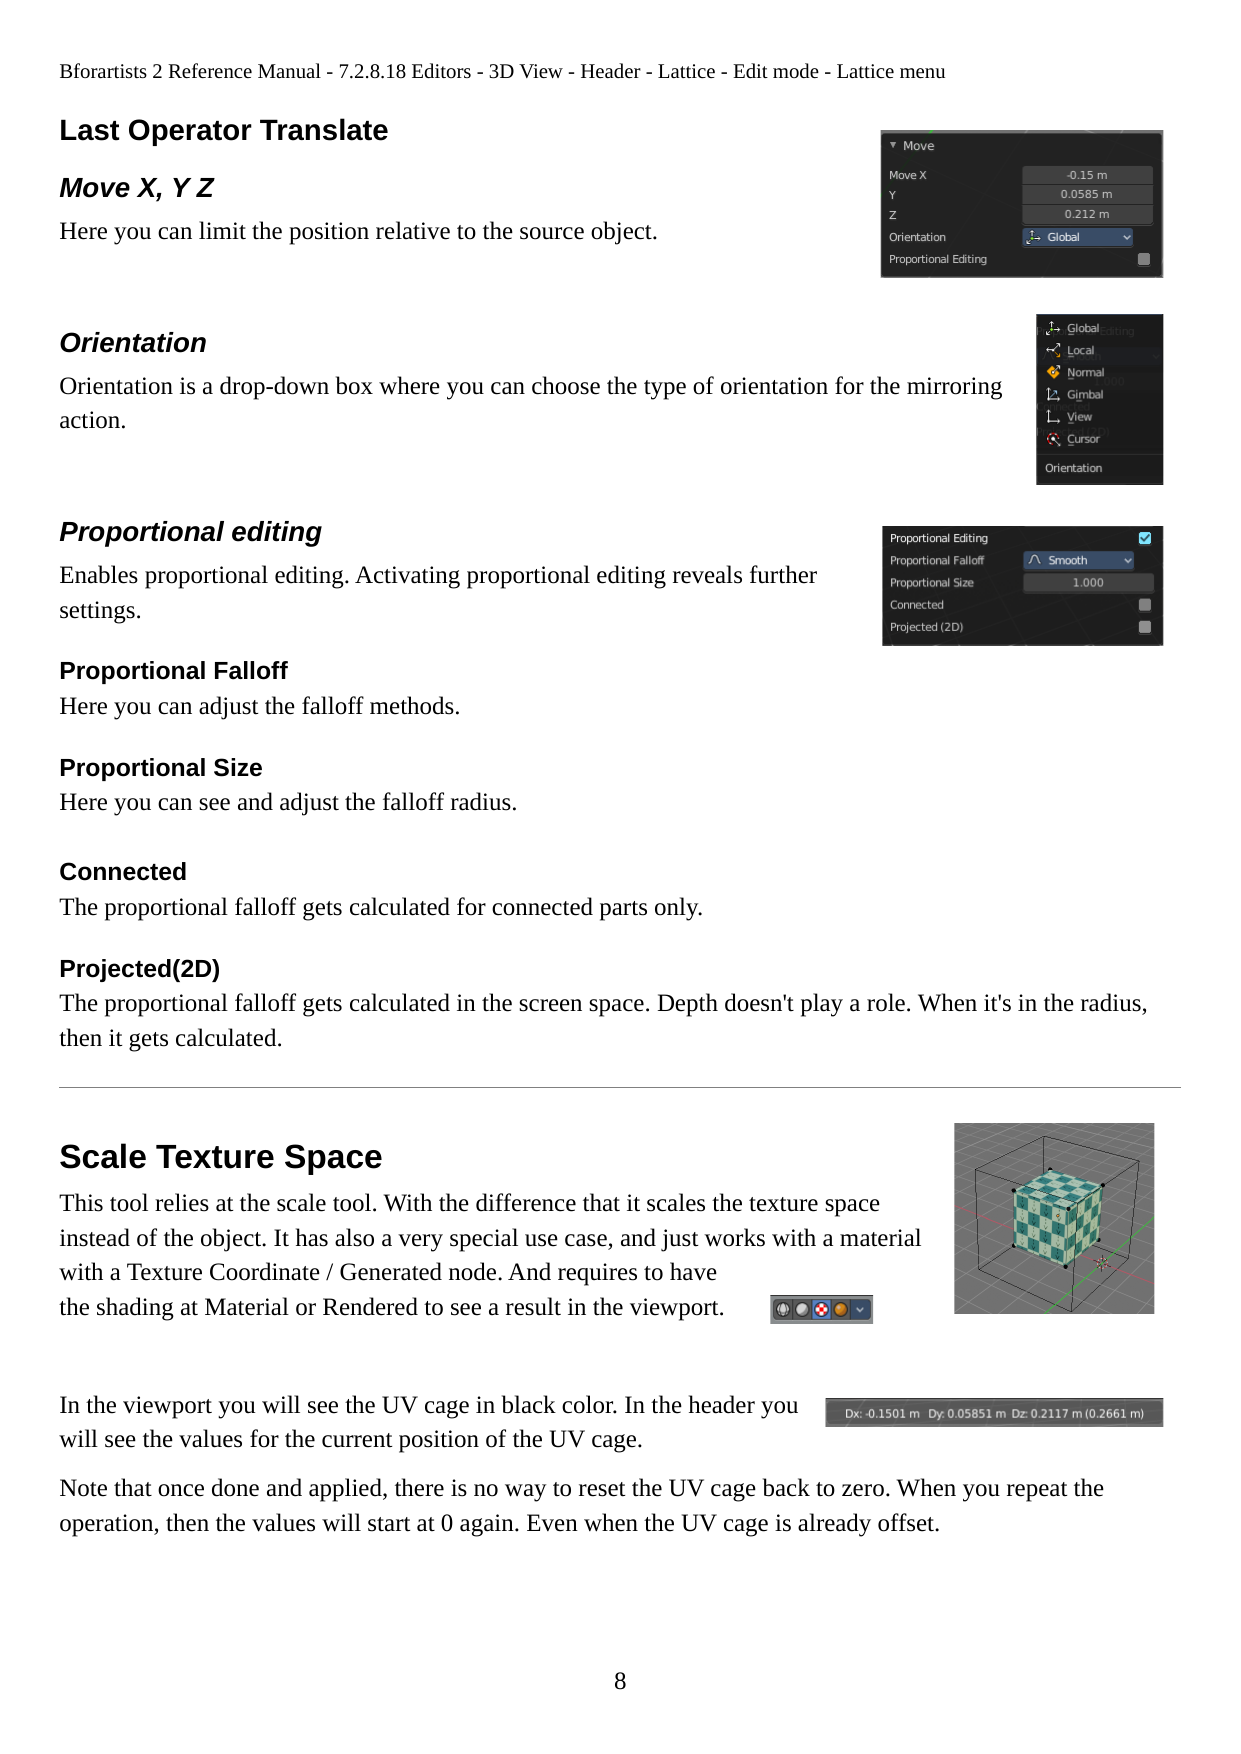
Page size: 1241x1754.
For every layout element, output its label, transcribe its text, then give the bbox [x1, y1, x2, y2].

picture [770, 1295, 874, 1324]
picture [825, 1398, 1164, 1427]
subtitle Connected [59, 857, 1181, 886]
text This tool relies at the scale tool. With the difference that it scales the texture space instead of the object. It has also a very special use case, and just works with a material with a Texture Coordinate / Generated node. And requires to have the shading at Material or Rendered to see a result in the viewport. [59, 1188, 1181, 1320]
text Here you can adjust the falloff methods. [59, 691, 1181, 720]
text Here you can limit the position relative to the source object. [59, 216, 880, 244]
text Orientation is a drop-down box where you can choose the type of orientation for the mirroring action. [59, 371, 1036, 434]
picture [880, 130, 1164, 278]
subtitle Proportional editing [59, 516, 1181, 548]
text The proportional falloff gets calculated for connected parts only. [59, 892, 1181, 921]
subtitle Move X, Y Z [59, 171, 880, 203]
text Here you can see and adjust the falloff radius. [59, 787, 1181, 816]
subtitle Proportional Size [59, 753, 1181, 781]
subtitle [1155, 1137, 1181, 1176]
picture [1036, 314, 1164, 485]
subtitle [1164, 171, 1181, 203]
picture [954, 1123, 1155, 1314]
subtitle Orientation [59, 326, 1036, 358]
subtitle Last Operator Translate [59, 113, 1181, 146]
subtitle [1164, 326, 1181, 358]
subtitle Proportional Falloff [59, 656, 1181, 685]
text The proportional falloff gets calculated in the screen space. Depth doesn't play a role. When it's in the radius, then it gets calculated. [59, 988, 1181, 1052]
text In the viewport you will see the UV cage in black color. In the header you will see the values for the current position of the UV cage. [59, 1390, 1181, 1453]
text Enables proportional editing. Activating proportional editing reveals further settings. [59, 560, 882, 623]
subtitle Projected(2D) [59, 954, 1181, 982]
subtitle Scale Texture Space [59, 1137, 954, 1176]
text Note that once done and applied, there is no way to reset the UV cage back to zero. When you repeat the operation, then the values will start at 0 again. Even when the UV cage is already offset. [59, 1473, 1181, 1537]
picture [882, 526, 1164, 646]
